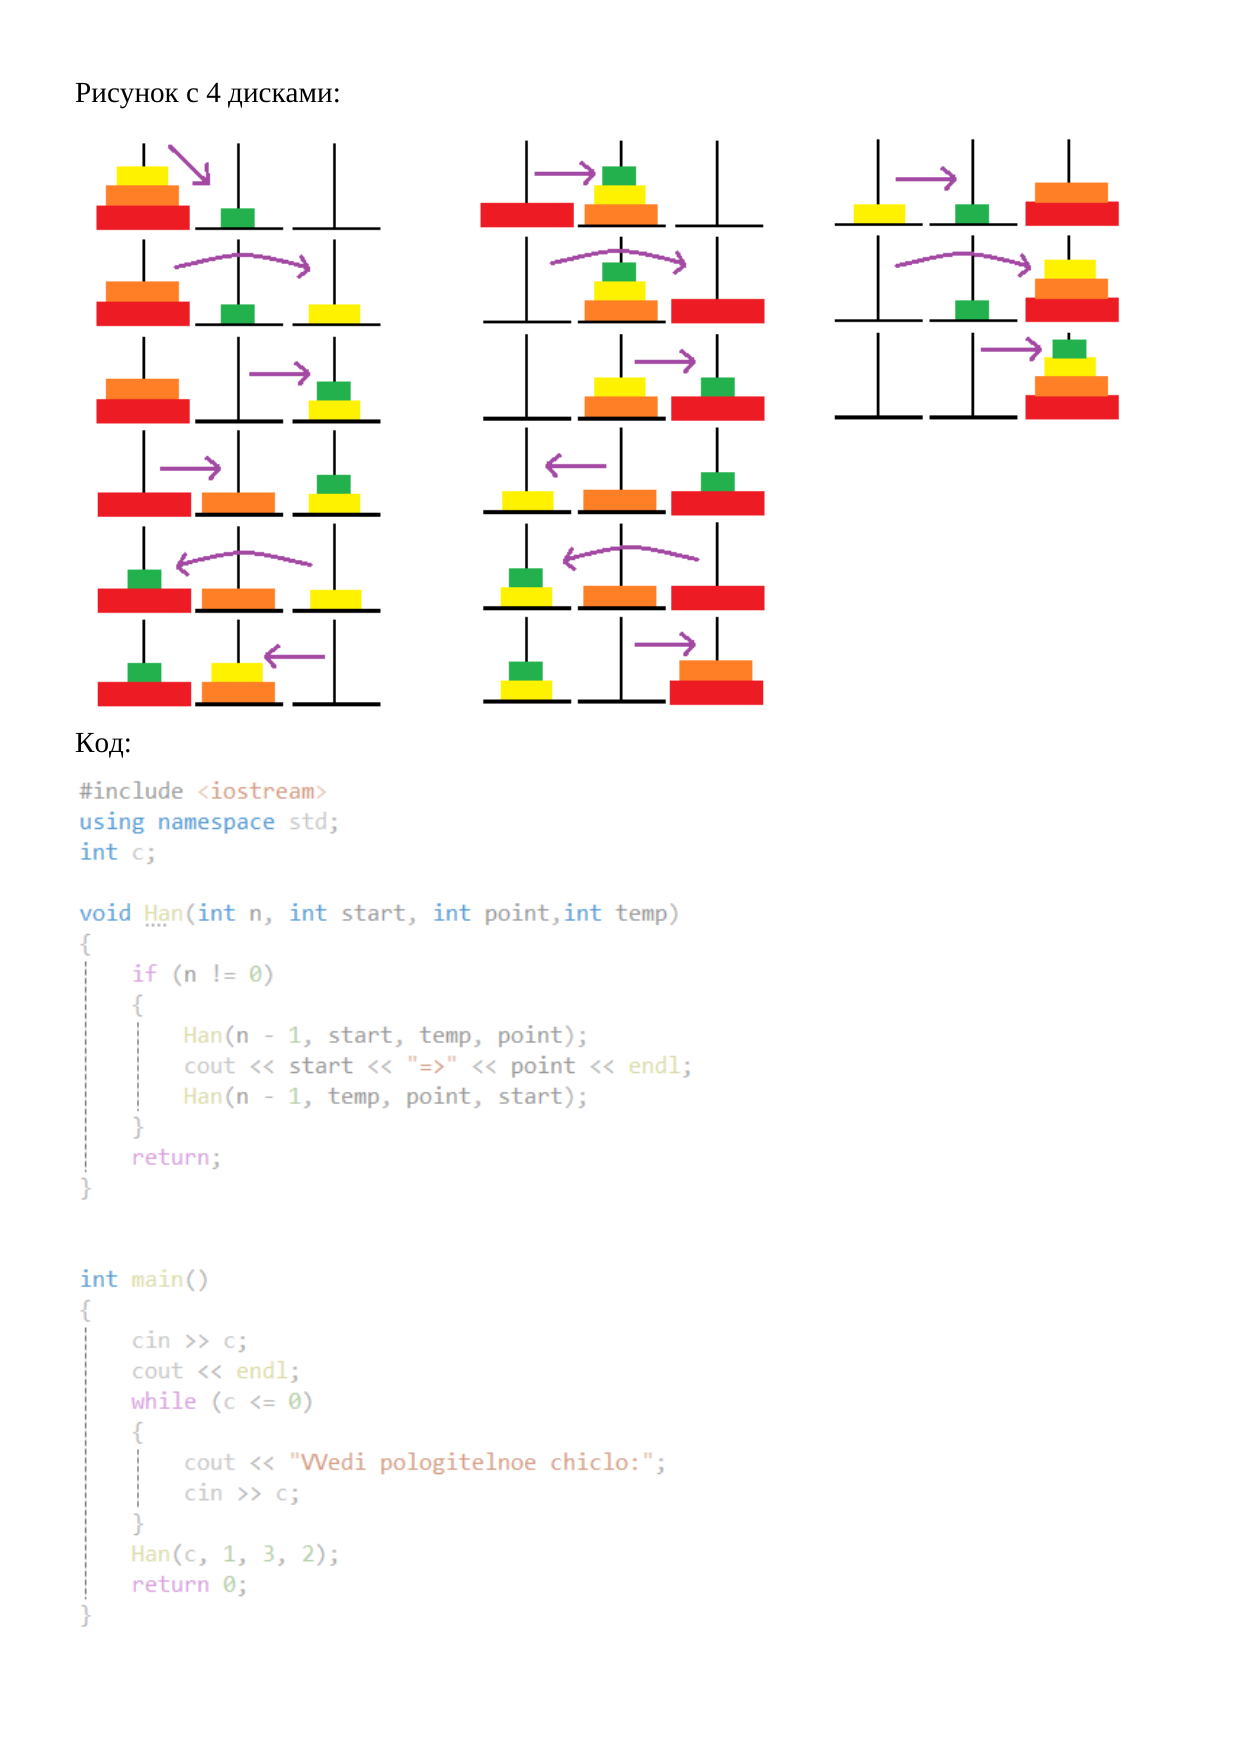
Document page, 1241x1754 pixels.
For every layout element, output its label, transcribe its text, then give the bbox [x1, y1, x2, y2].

text Код: [75, 131, 1165, 758]
text Рисунок с 4 дисками: [75, 75, 1165, 108]
